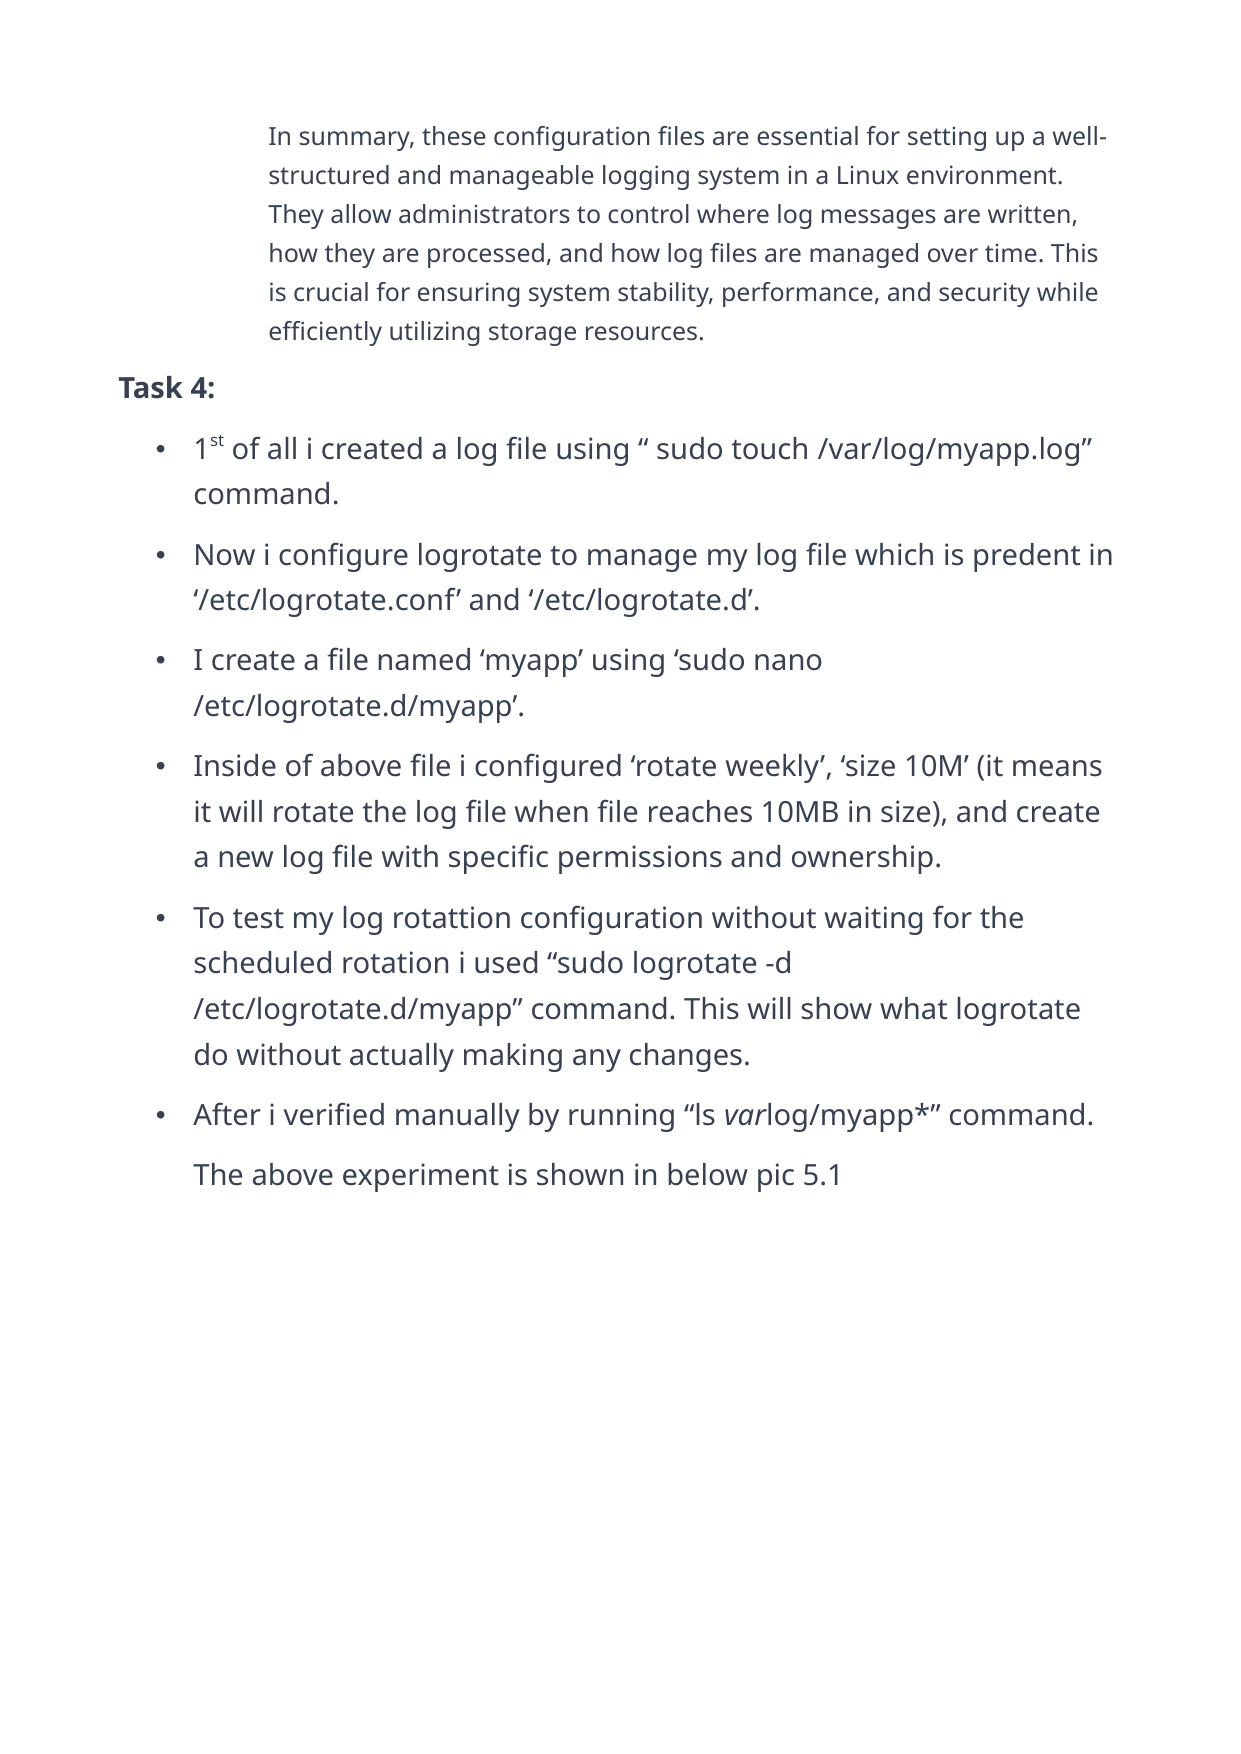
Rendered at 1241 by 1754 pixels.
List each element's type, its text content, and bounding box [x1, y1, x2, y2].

list To test my log rotattion configuration without waiting for the scheduled rotation i used “sudo logrotate -d /etc/logrotate.d/myapp” command. This will show what logrotate do without actually making any changes. [156, 897, 1122, 1073]
list I create a file named ‘myapp’ using ‘sudo nano /etc/logrotate.d/myapp’. [156, 639, 1122, 725]
list After i verified manually by running “ls varlog/myapp*” command. [156, 1094, 1122, 1134]
list Now i configure logrotate to manage my log file which is predent in ‘/etc/logrotate.conf’ and ‘/etc/logrotate.d’. [156, 534, 1122, 619]
list 1st of all i created a log file using “ sudo touch /var/log/myapp.log” command. [156, 428, 1122, 513]
list In summary, these configuration files are essential for setting up a well-structured and manageable logging system in a Linux environment. They allow administrators to control where log messages are written, how they are processed, and how log files are managed over time. This is crucial for ensuring system stability, performance, and security while efficiently utilizing storage resources. [231, 118, 1122, 348]
text Task 4: [118, 368, 1122, 407]
list The above experiment is shown in below pic 5.1 [156, 1154, 1122, 1194]
list Inside of above file i configured ‘rotate weekly’, ‘size 10M’ (it means it will rotate the log file when file reaches 10MB in size), and create a new log file with specific permissions and ownership. [156, 745, 1122, 876]
